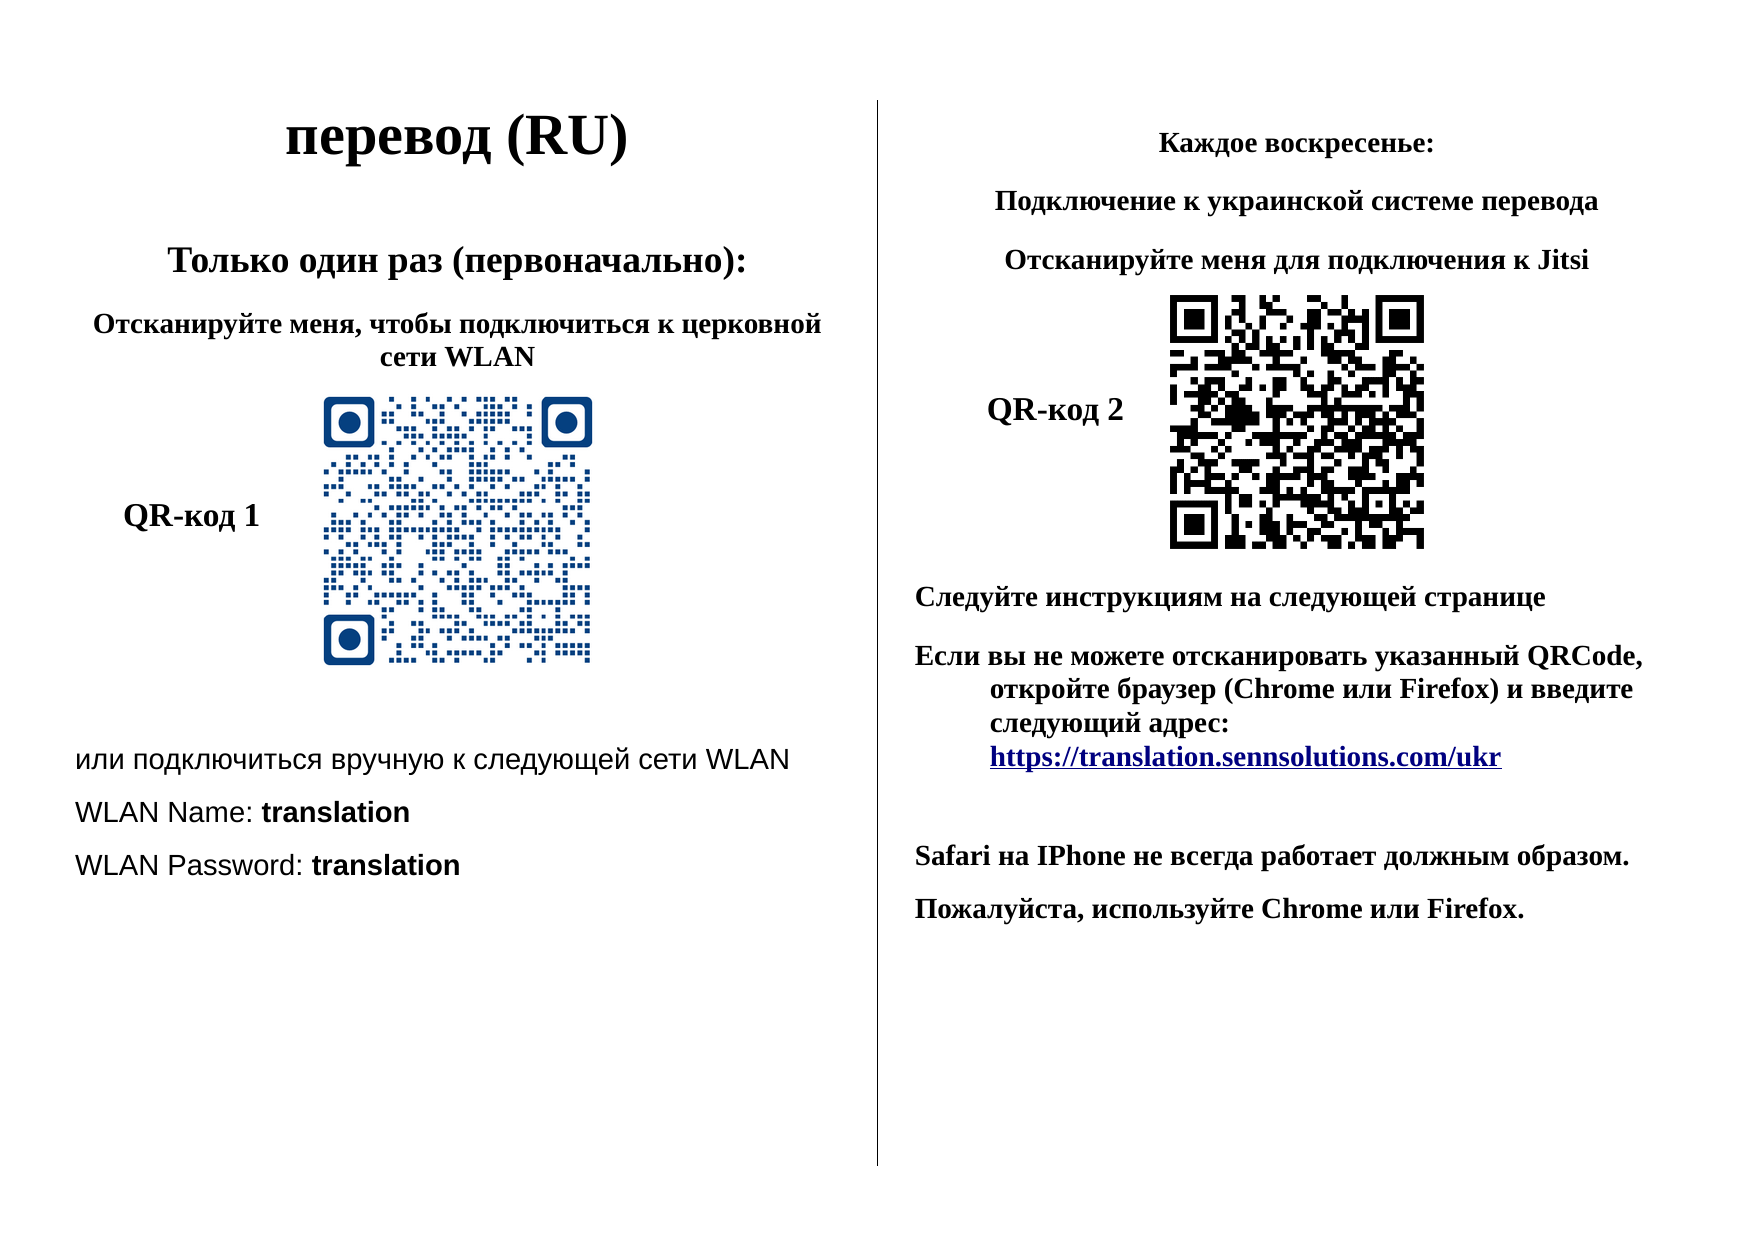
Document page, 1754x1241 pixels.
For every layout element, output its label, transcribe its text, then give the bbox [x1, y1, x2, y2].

text Только один раз (первоначально): [75, 238, 839, 281]
text Отсканируйте меня, чтобы подключиться к церковной сети WLAN [75, 306, 839, 373]
list Safari на IPhone не всегда работает должным образом. [914, 838, 1679, 871]
list Следуйте инструкциям на следующей странице [914, 579, 1679, 613]
text перевод (RU) [75, 100, 839, 167]
text или подключиться вручную к следующей сети WLAN [75, 742, 839, 776]
picture [1163, 288, 1430, 555]
text Каждое воскресенье: [914, 125, 1679, 158]
list Пожалуйста, используйте Chrome или Firefox. [914, 891, 1679, 924]
text WLAN Password: translation [75, 848, 839, 882]
text WLAN Name: translation [75, 795, 839, 829]
text Подключение к украинской системе перевода [914, 183, 1679, 217]
list Если вы не можете отсканировать указанный QRCode, откройте браузер (Chrome или Firefox) и введите следующий адрес: https://translation.sennsolutions.com/ukr [914, 638, 1679, 772]
picture [312, 385, 603, 676]
text Отсканируйте меня для подключения к Jitsi [914, 242, 1679, 276]
